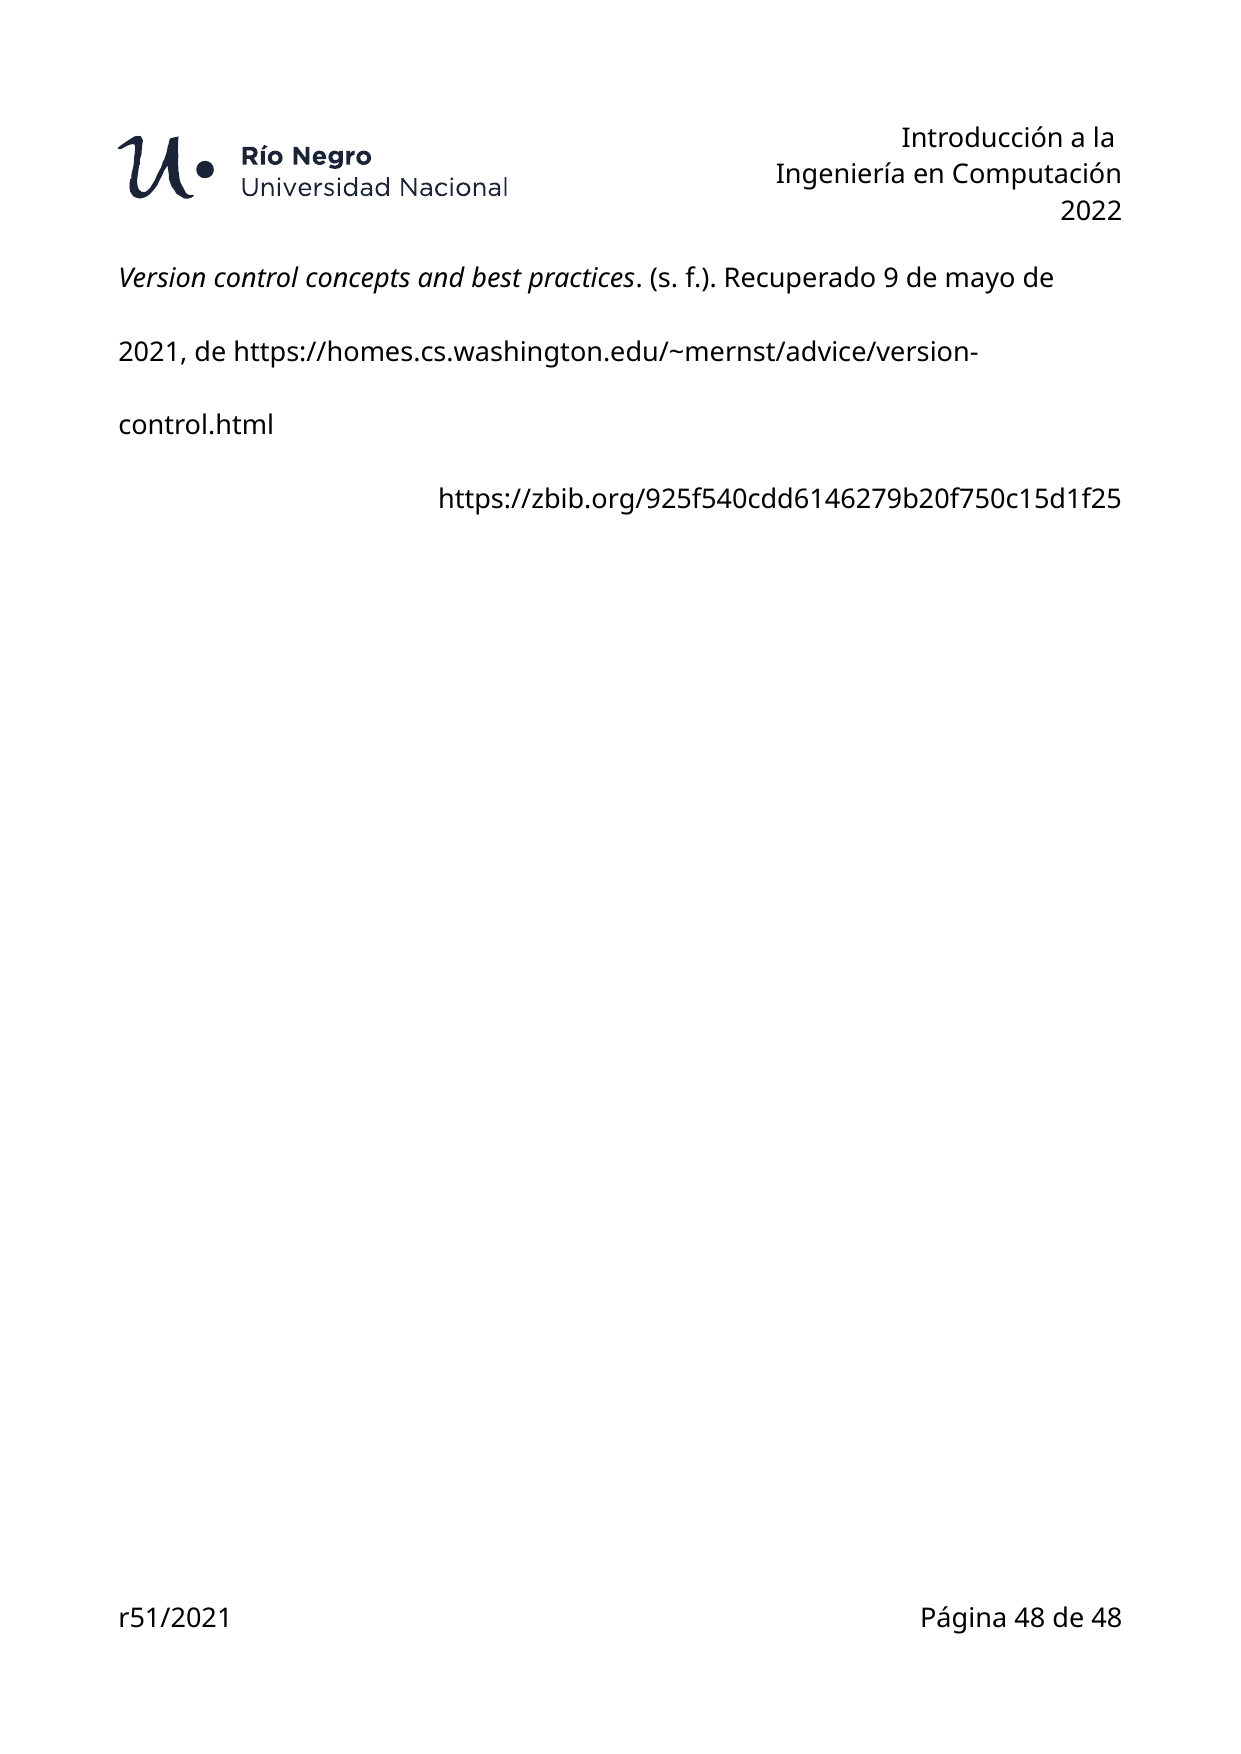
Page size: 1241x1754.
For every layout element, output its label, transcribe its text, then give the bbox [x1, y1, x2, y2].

text Version control concepts and best practices. (s. f.). Recuperado 9 de mayo de 2021, de https://homes.cs.washington.edu/~mernst/advice/version-control.html [118, 258, 1122, 443]
text https://zbib.org/925f540cdd6146279b20f750c15d1f25 [118, 479, 1122, 516]
